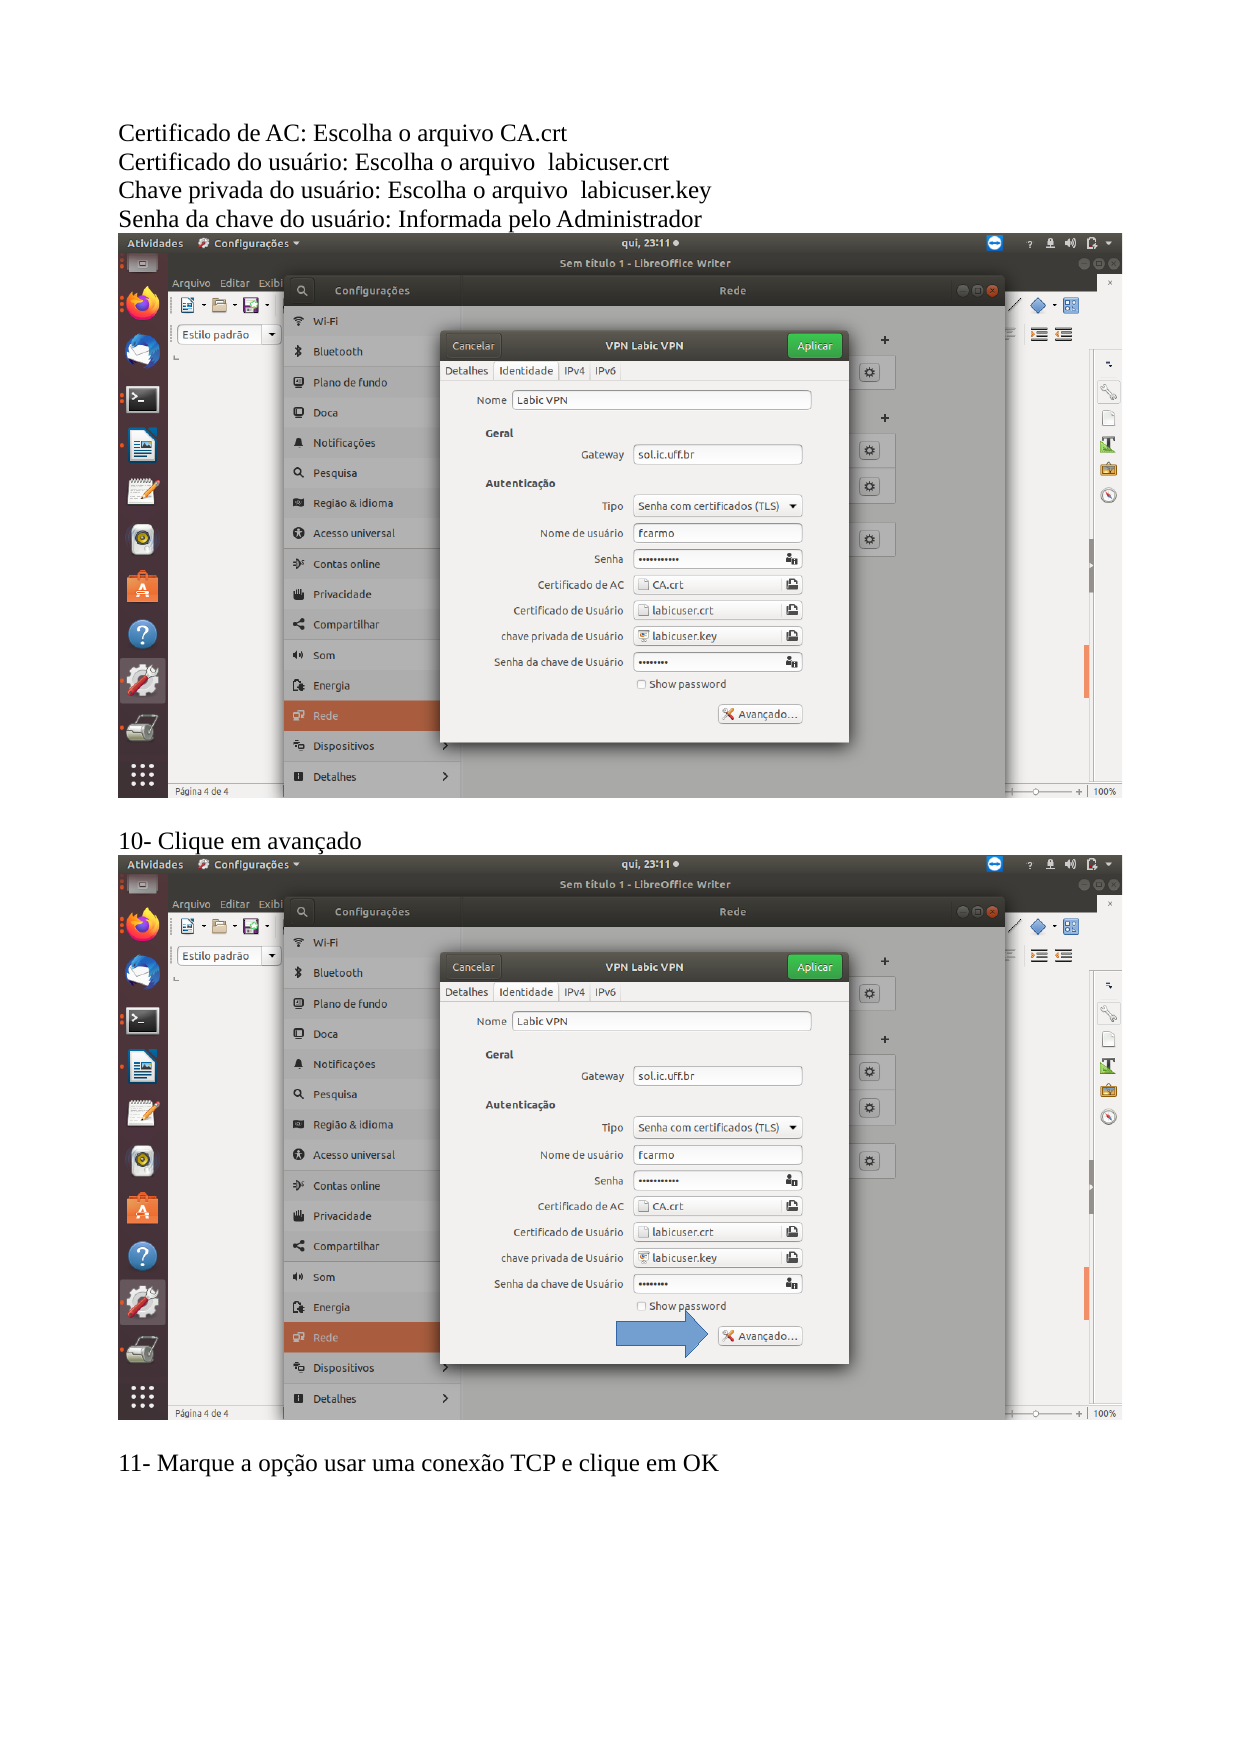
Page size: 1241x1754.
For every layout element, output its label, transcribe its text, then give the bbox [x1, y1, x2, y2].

picture [118, 855, 1123, 1420]
picture [118, 233, 1123, 798]
text Senha da chave do usuário: Informada pelo Administrador [118, 204, 1122, 233]
text Chave privada do usuário: Escolha o arquivo labicuser.key [118, 176, 1122, 204]
text Certificado do usuário: Escolha o arquivo labicuser.crt [118, 147, 1122, 176]
text 10- Clique em avançado [118, 826, 1122, 855]
text 11- Marque a opção usar uma conexão TCP e clique em OK [118, 1448, 1122, 1477]
text Certificado de AC: Escolha o arquivo CA.crt [118, 118, 1122, 147]
